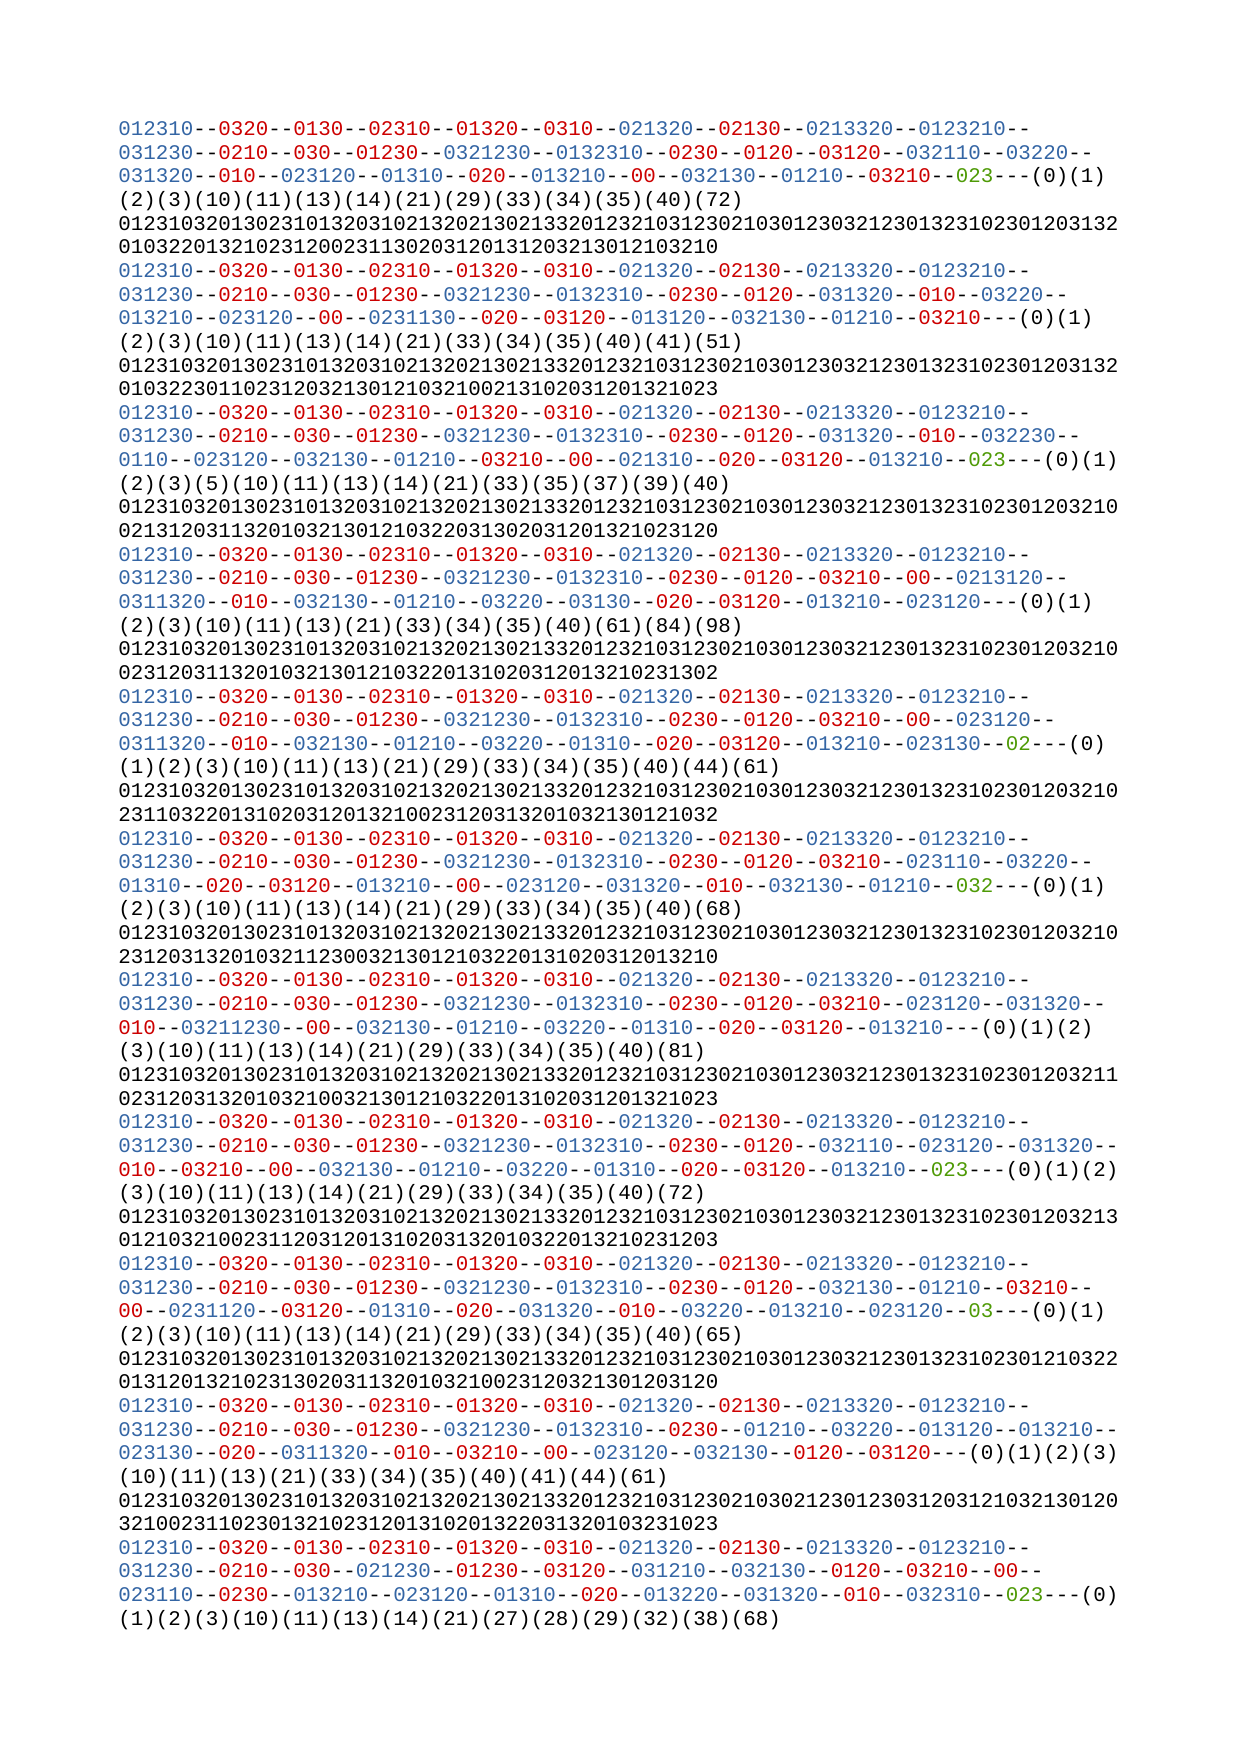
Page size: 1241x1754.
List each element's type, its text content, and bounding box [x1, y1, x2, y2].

text 012310--0320--0130--02310--01320--0310--021320--02130--0213320--0123210--031230--0210--030--01230--0321230--0132310--0230--0120--031320--010--03220--013210--023120--00--0231130--020--03120--013120--032130--01210--03210---(0)(1)(2)(3)(10)(11)(13)(14)(21)(33)(34)(35)(40)(41)(51) [118, 260, 1122, 354]
text 012310--0320--0130--02310--01320--0310--021320--02130--0213320--0123210--031230--0210--030--01230--0321230--0132310--0230--0120--032110--023120--031320--010--03210--00--032130--01210--03220--01310--020--03120--013210--023---(0)(1)(2)(3)(10)(11)(13)(14)(21)(29)(33)(34)(35)(40)(72) [118, 1111, 1122, 1206]
text 01231032013023101320310213202130213320123210312302103012303212301323102301203210231203132010321123003213012103220131020312013210 [118, 922, 1122, 969]
text 012310--0320--0130--02310--01320--0310--021320--02130--0213320--0123210--031230--0210--030--01230--0321230--0132310--0230--01210--03220--013120--013210--023130--020--0311320--010--03210--00--023120--032130--0120--03120---(0)(1)(2)(3)(10)(11)(13)(21)(33)(34)(35)(40)(41)(44)(61) [118, 1395, 1122, 1489]
text 01231032013023101320310213202130213320123210312302103012303212301323102301203210023120311320103213012103220131020312013210231302 [118, 638, 1122, 686]
text 012310--0320--0130--02310--01320--0310--021320--02130--0213320--0123210--031230--0210--030--01230--0321230--0132310--0230--0120--03210--023120--031320--010--03211230--00--032130--01210--03220--01310--020--03120--013210---(0)(1)(2)(3)(10)(11)(13)(14)(21)(29)(33)(34)(35)(40)(81) [118, 969, 1122, 1064]
text 012310--0320--0130--02310--01320--0310--021320--02130--0213320--0123210--031230--0210--030--01230--0321230--0132310--0230--0120--03210--00--0213120--0311320--010--032130--01210--03220--03130--020--03120--013210--023120---(0)(1)(2)(3)(10)(11)(13)(21)(33)(34)(35)(40)(61)(84)(98) [118, 544, 1122, 638]
text 012310--0320--0130--02310--01320--0310--021320--02130--0213320--0123210--031230--0210--030--01230--0321230--0132310--0230--0120--03120--032110--03220--031320--010--023120--01310--020--013210--00--032130--01210--03210--023---(0)(1)(2)(3)(10)(11)(13)(14)(21)(29)(33)(34)(35)(40)(72) [118, 118, 1122, 213]
text 012310--0320--0130--02310--01320--0310--021320--02130--0213320--0123210--031230--0210--030--021230--01230--03120--031210--032130--0120--03210--00--023110--0230--013210--023120--01310--020--013220--031320--010--032310--023---(0)(1)(2)(3)(10)(11)(13)(14)(21)(27)(28)(29)(32)(38)(68) [118, 1537, 1122, 1631]
text 012310--0320--0130--02310--01320--0310--021320--02130--0213320--0123210--031230--0210--030--01230--0321230--0132310--0230--0120--03210--023110--03220--01310--020--03120--013210--00--023120--031320--010--032130--01210--032---(0)(1)(2)(3)(10)(11)(13)(14)(21)(29)(33)(34)(35)(40)(68) [118, 827, 1122, 922]
text 01231032013023101320310213202130213320123210312302103021230123031203121032130120321002311023013210231201310201322031320103231023 [118, 1489, 1122, 1537]
text 01231032013023101320310213202130213320123210312302103012303212301323102301203210021312031132010321301210322031302031201321023120 [118, 496, 1122, 544]
text 012310--0320--0130--02310--01320--0310--021320--02130--0213320--0123210--031230--0210--030--01230--0321230--0132310--0230--0120--032130--01210--03210--00--0231120--03120--01310--020--031320--010--03220--013210--023120--03---(0)(1)(2)(3)(10)(11)(13)(14)(21)(29)(33)(34)(35)(40)(65) [118, 1253, 1122, 1348]
text 012310--0320--0130--02310--01320--0310--021320--02130--0213320--0123210--031230--0210--030--01230--0321230--0132310--0230--0120--03210--00--023120--0311320--010--032130--01210--03220--01310--020--03120--013210--023130--02---(0)(1)(2)(3)(10)(11)(13)(21)(29)(33)(34)(35)(40)(44)(61) [118, 686, 1122, 780]
text 01231032013023101320310213202130213320123210312302103012303212301323102301203211023120313201032100321301210322013102031201321023 [118, 1064, 1122, 1111]
text 01231032013023101320310213202130213320123210312302103012303212301323102301210322013120132102313020311320103210023120321301203120 [118, 1348, 1122, 1395]
text 01231032013023101320310213202130213320123210312302103012303212301323102301203132010322301102312032130121032100213102031201321023 [118, 354, 1122, 402]
text 01231032013023101320310213202130213320123210312302103012303212301323102301203210231103220131020312013210023120313201032130121032 [118, 780, 1122, 827]
text 01231032013023101320310213202130213320123210312302103012303212301323102301203132010322013210231200231130203120131203213012103210 [118, 213, 1122, 260]
text 01231032013023101320310213202130213320123210312302103012303212301323102301203213012103210023112031201310203132010322013210231203 [118, 1206, 1122, 1253]
text 012310--0320--0130--02310--01320--0310--021320--02130--0213320--0123210--031230--0210--030--01230--0321230--0132310--0230--0120--031320--010--032230--0110--023120--032130--01210--03210--00--021310--020--03120--013210--023---(0)(1)(2)(3)(5)(10)(11)(13)(14)(21)(33)(35)(37)(39)(40) [118, 402, 1122, 496]
